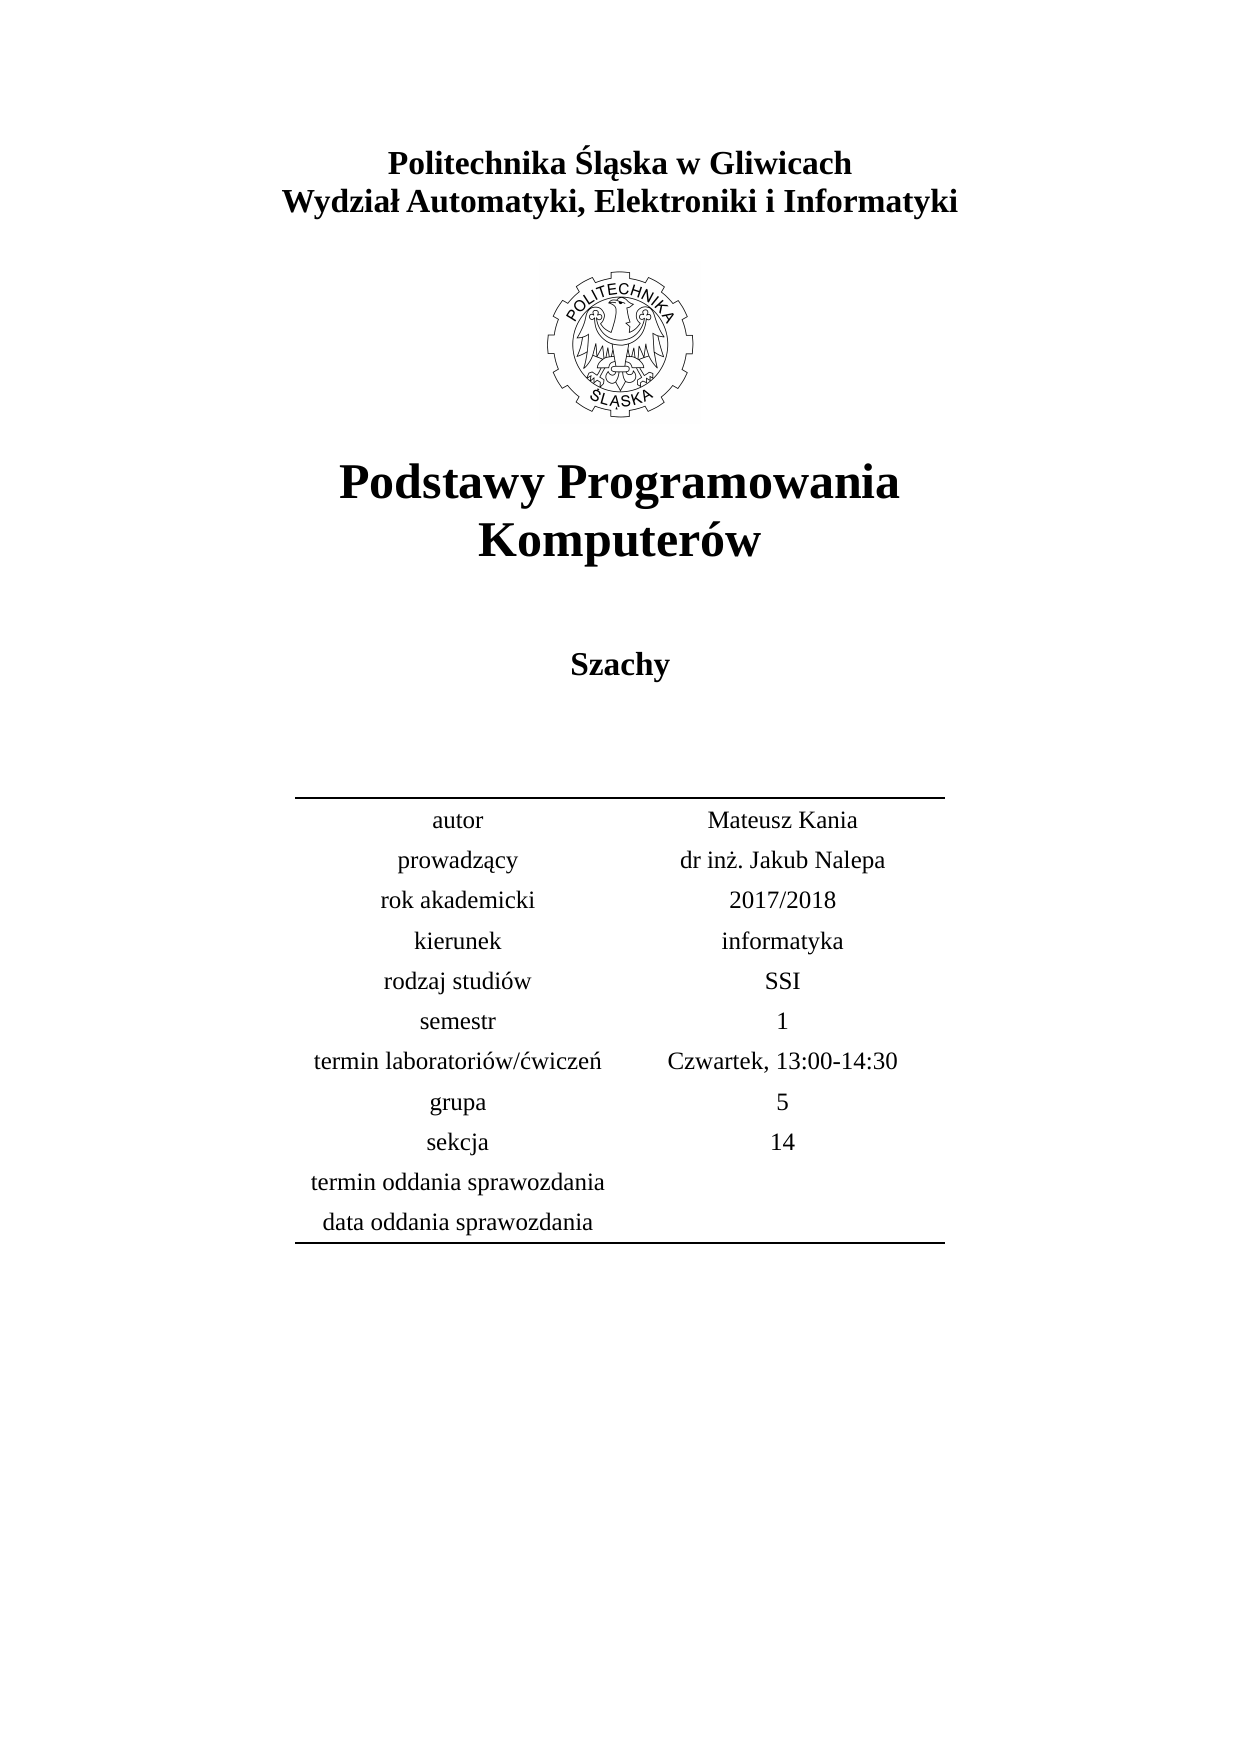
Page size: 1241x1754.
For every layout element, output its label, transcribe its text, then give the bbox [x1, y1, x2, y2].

table_cell [620, 1161, 945, 1201]
picture [538, 261, 702, 424]
table_cell [620, 1201, 945, 1242]
table_cell prowadzący [295, 840, 620, 880]
text Komputerów [118, 510, 1122, 567]
table_cell termin laboratoriów/ćwiczeń [295, 1041, 620, 1081]
subtitle Wydział Automatyki, Elektroniki i Informatyki [118, 182, 1122, 220]
table_cell dr inż. Jakub Nalepa [620, 840, 945, 880]
table_cell rok akademicki [295, 880, 620, 920]
table_cell kierunek [295, 920, 620, 960]
table_header Mateusz Kania [620, 799, 945, 839]
subtitle Politechnika Śląska w Gliwicach [118, 143, 1122, 182]
text Szachy [118, 644, 1122, 682]
table_cell sekcja [295, 1121, 620, 1161]
table_cell 5 [620, 1081, 945, 1121]
table_cell 2017/2018 [620, 880, 945, 920]
table_cell data oddania sprawozdania [295, 1201, 620, 1242]
table_cell informatyka [620, 920, 945, 960]
table_cell rodzaj studiów [295, 960, 620, 1000]
table_cell SSI [620, 960, 945, 1000]
table_cell semestr [295, 1000, 620, 1041]
table_cell 14 [620, 1121, 945, 1161]
table_cell termin oddania sprawozdania [295, 1161, 620, 1201]
table_cell Czwartek, 13:00-14:30 [620, 1041, 945, 1081]
text Podstawy Programowania [118, 452, 1122, 510]
table_cell grupa [295, 1081, 620, 1121]
table_cell 1 [620, 1000, 945, 1041]
table_header autor [295, 799, 620, 839]
